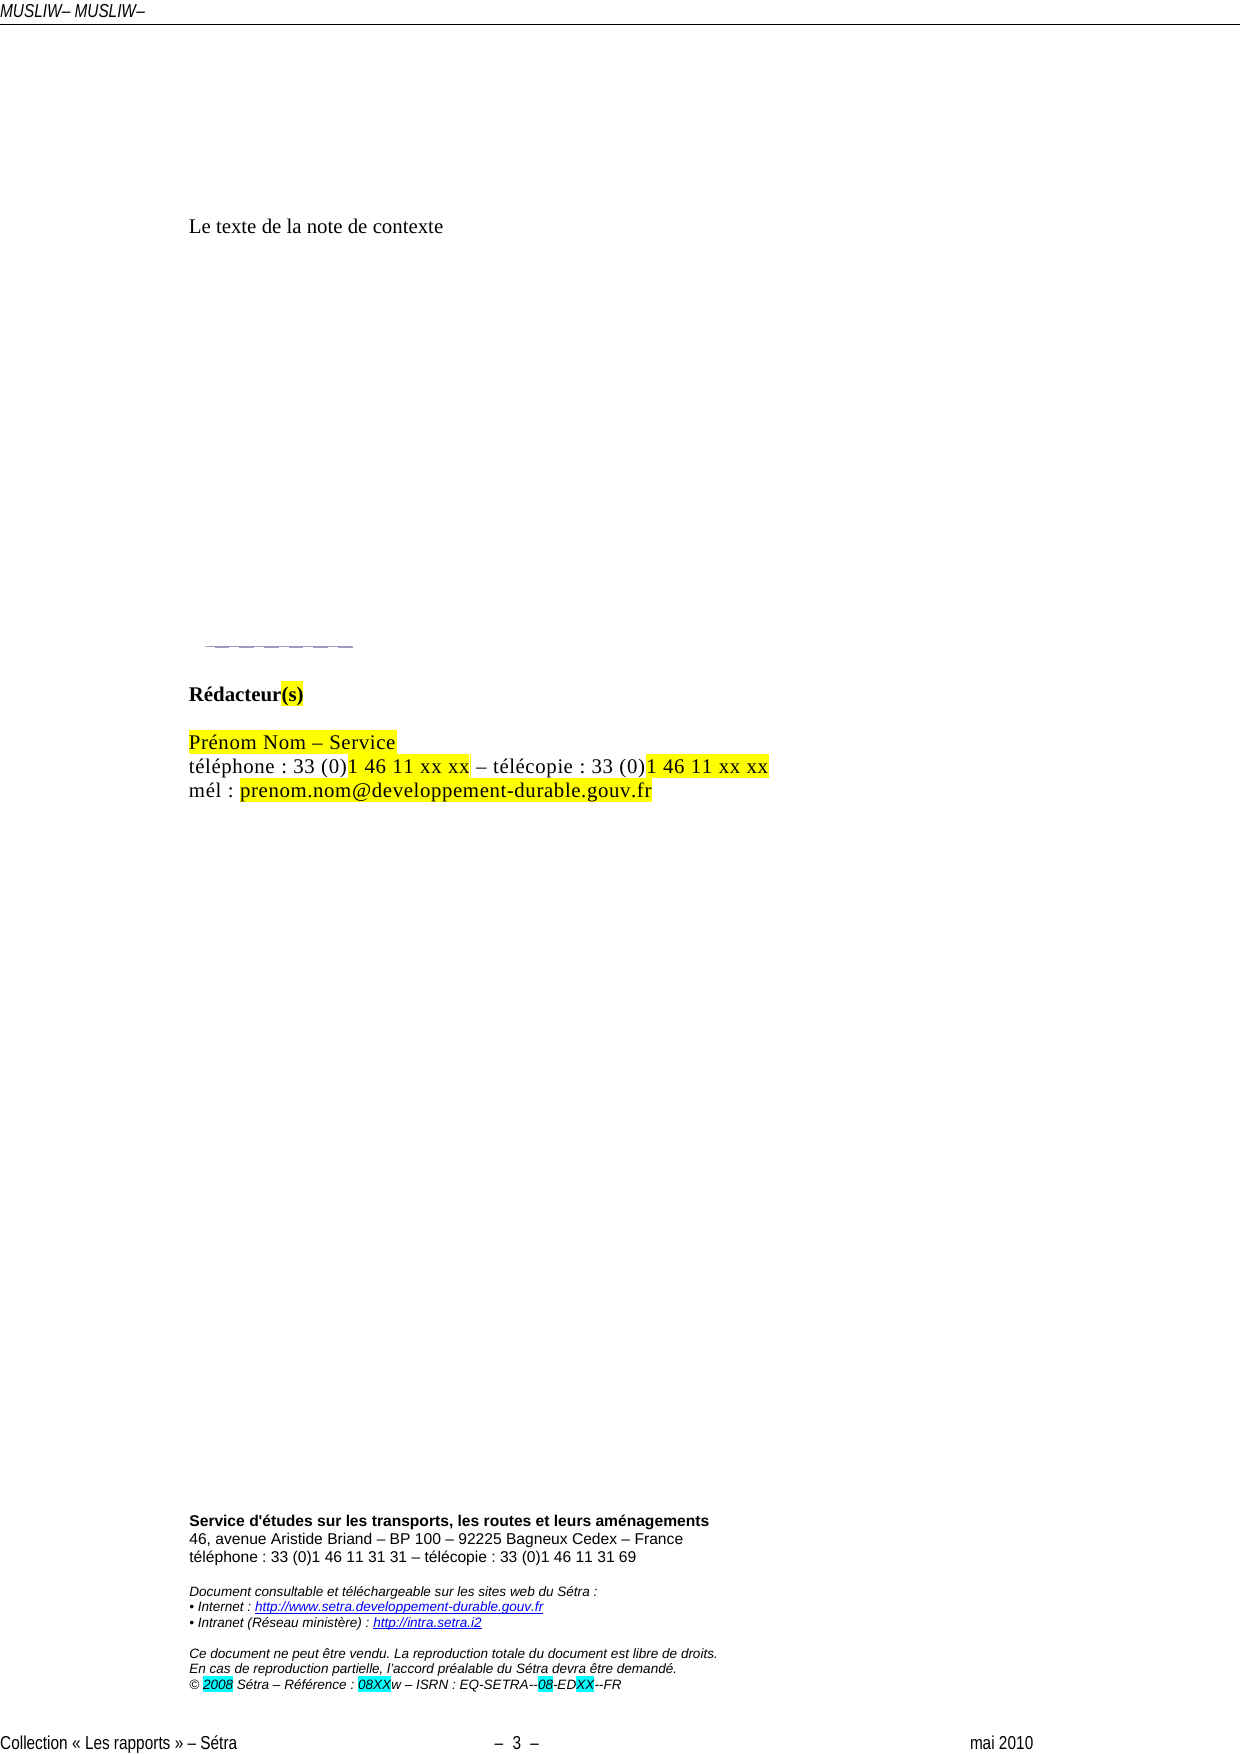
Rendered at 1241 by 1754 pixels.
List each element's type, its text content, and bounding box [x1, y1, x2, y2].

text Rédacteur(s) [189, 681, 829, 706]
text En cas de reproduction partielle, l’accord préalable du Sétra devra être demandé. [189, 1661, 861, 1676]
text Document consultable et téléchargeable sur les sites web du Sétra : [189, 1583, 861, 1599]
text Service d'études sur les transports, les routes et leurs aménagements [189, 1511, 861, 1529]
text • Intranet (Réseau ministère) : http://intra.setra.i2 [189, 1614, 861, 1630]
text téléphone : 33 (0)1 46 11 31 31 – télécopie : 33 (0)1 46 11 31 69 [189, 1547, 861, 1565]
text • Internet : http://www.setra.developpement-durable.gouv.fr [189, 1599, 861, 1614]
text Ce document ne peut être vendu. La reproduction totale du document est libre de droits. [189, 1645, 861, 1661]
text 46, avenue Aristide Briand – BP 100 – 92225 Bagneux Cedex – France [189, 1529, 861, 1547]
text © 2008 Sétra – Référence : 08XXw – ISRN : EQ-SETRA--08-EDXX--FR [189, 1676, 861, 1692]
text Prénom Nom – Service téléphone : 33 (0)1 46 11 xx xx – télécopie : 33 (0)1 46 11 xx xx mél : prenom.nom@developpement-durable.gouv.fr [189, 729, 829, 802]
text Le texte de la note de contexte [189, 214, 829, 238]
